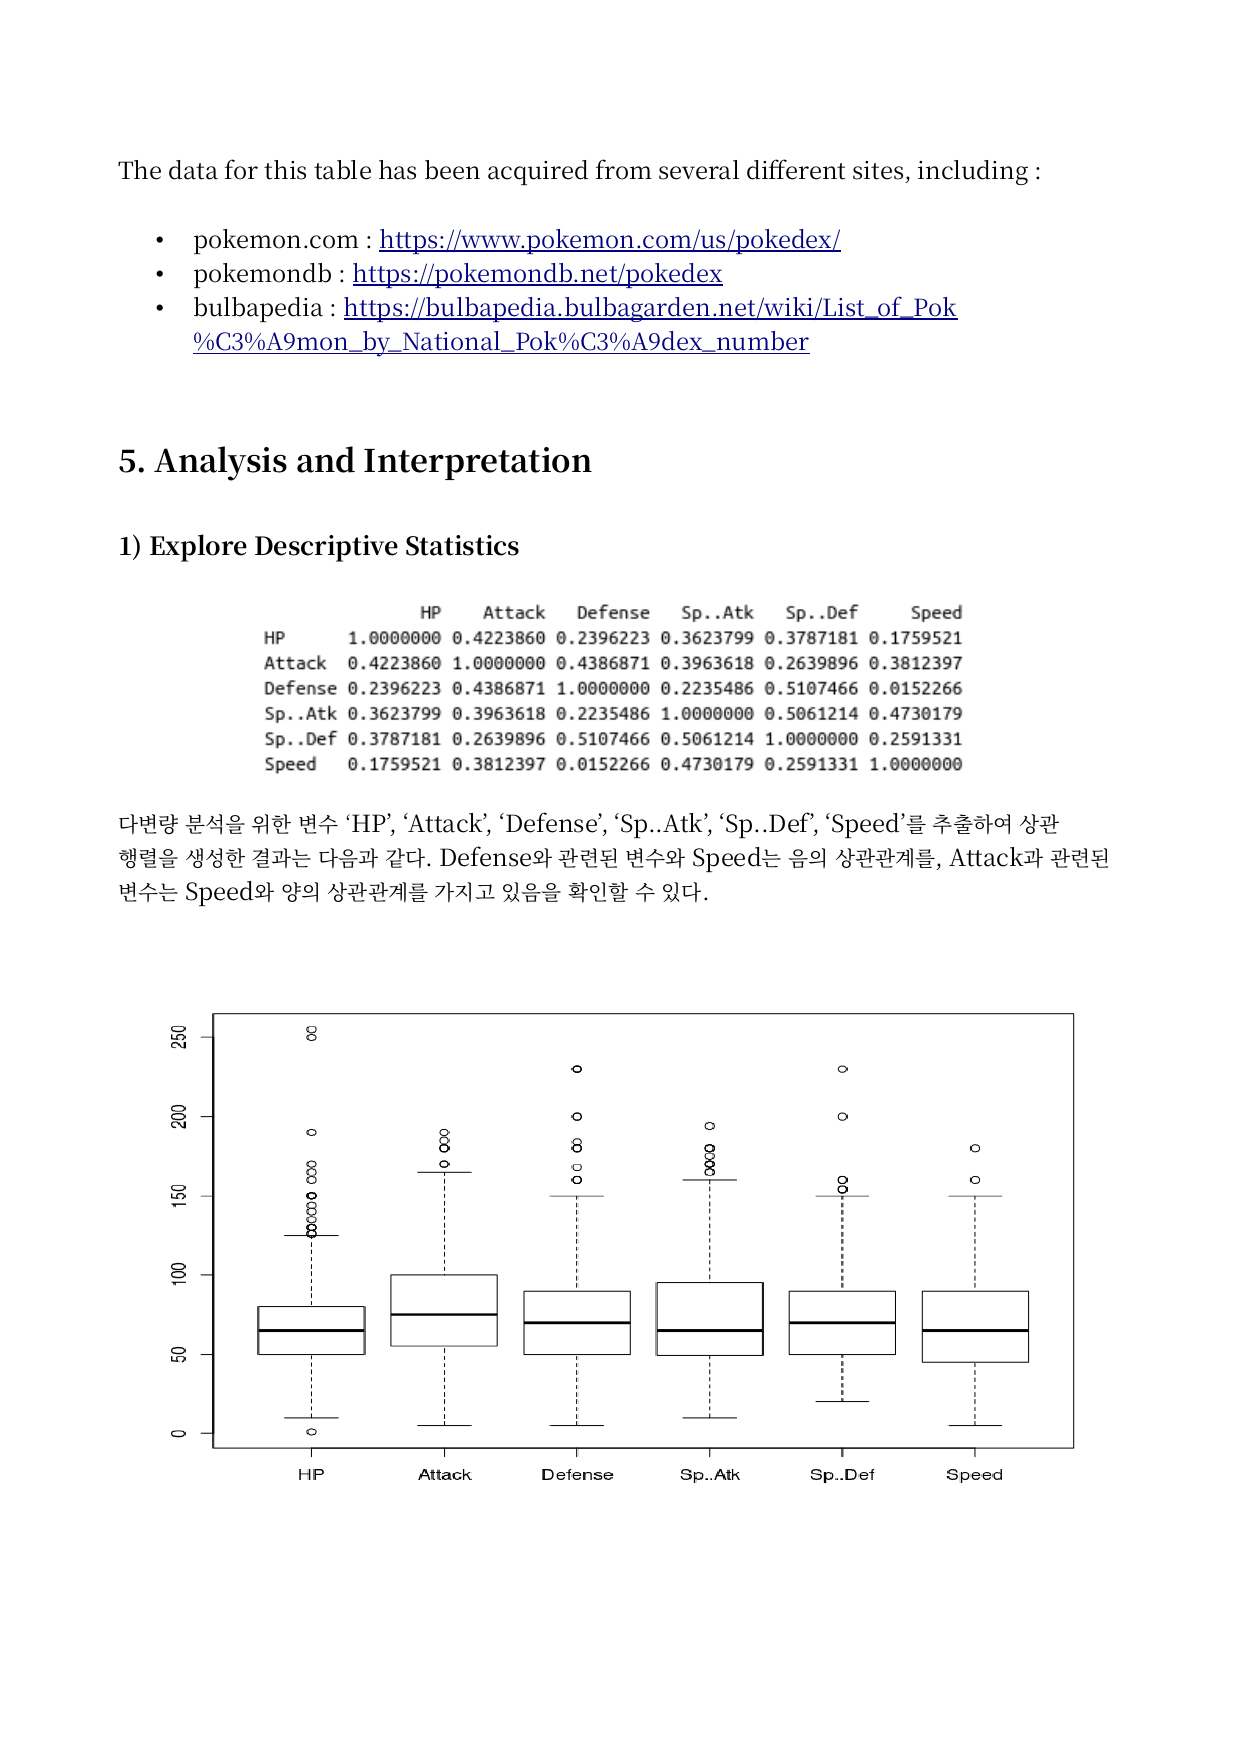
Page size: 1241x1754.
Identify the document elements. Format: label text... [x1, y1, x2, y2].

text 다변량 분석을 위한 변수 ‘HP’, ‘Attack’, ‘Defense’, ‘Sp..Atk’, ‘Sp..Def’, ‘Speed’를 추출하여 상관 행렬을 생성한 결과는 다음과 같다. Defense와 관련된 변수와 Speed는 음의 상관관계를, Attack과 관련된 변수는 Speed와 양의 상관관계를 가지고 있음을 확인할 수 있다. [118, 805, 1122, 907]
text The data for this table has been acquired from several different sites, including : [118, 152, 1122, 186]
picture [118, 941, 1123, 1537]
list pokemondb : https://pokemondb.net/pokedex [156, 255, 1122, 289]
list bulbapedia : https://bulbapedia.bulbagarden.net/wiki/List_of_Pok%C3%A9mon_by_National_Pok%C3%A9dex_number [156, 289, 1122, 357]
picture [260, 598, 981, 780]
text 1) Explore Descriptive Statistics [118, 526, 1122, 562]
list pokemon.com : https://www.pokemon.com/us/pokedex/ [156, 221, 1122, 255]
text 5. Analysis and Interpretation [118, 436, 1122, 481]
